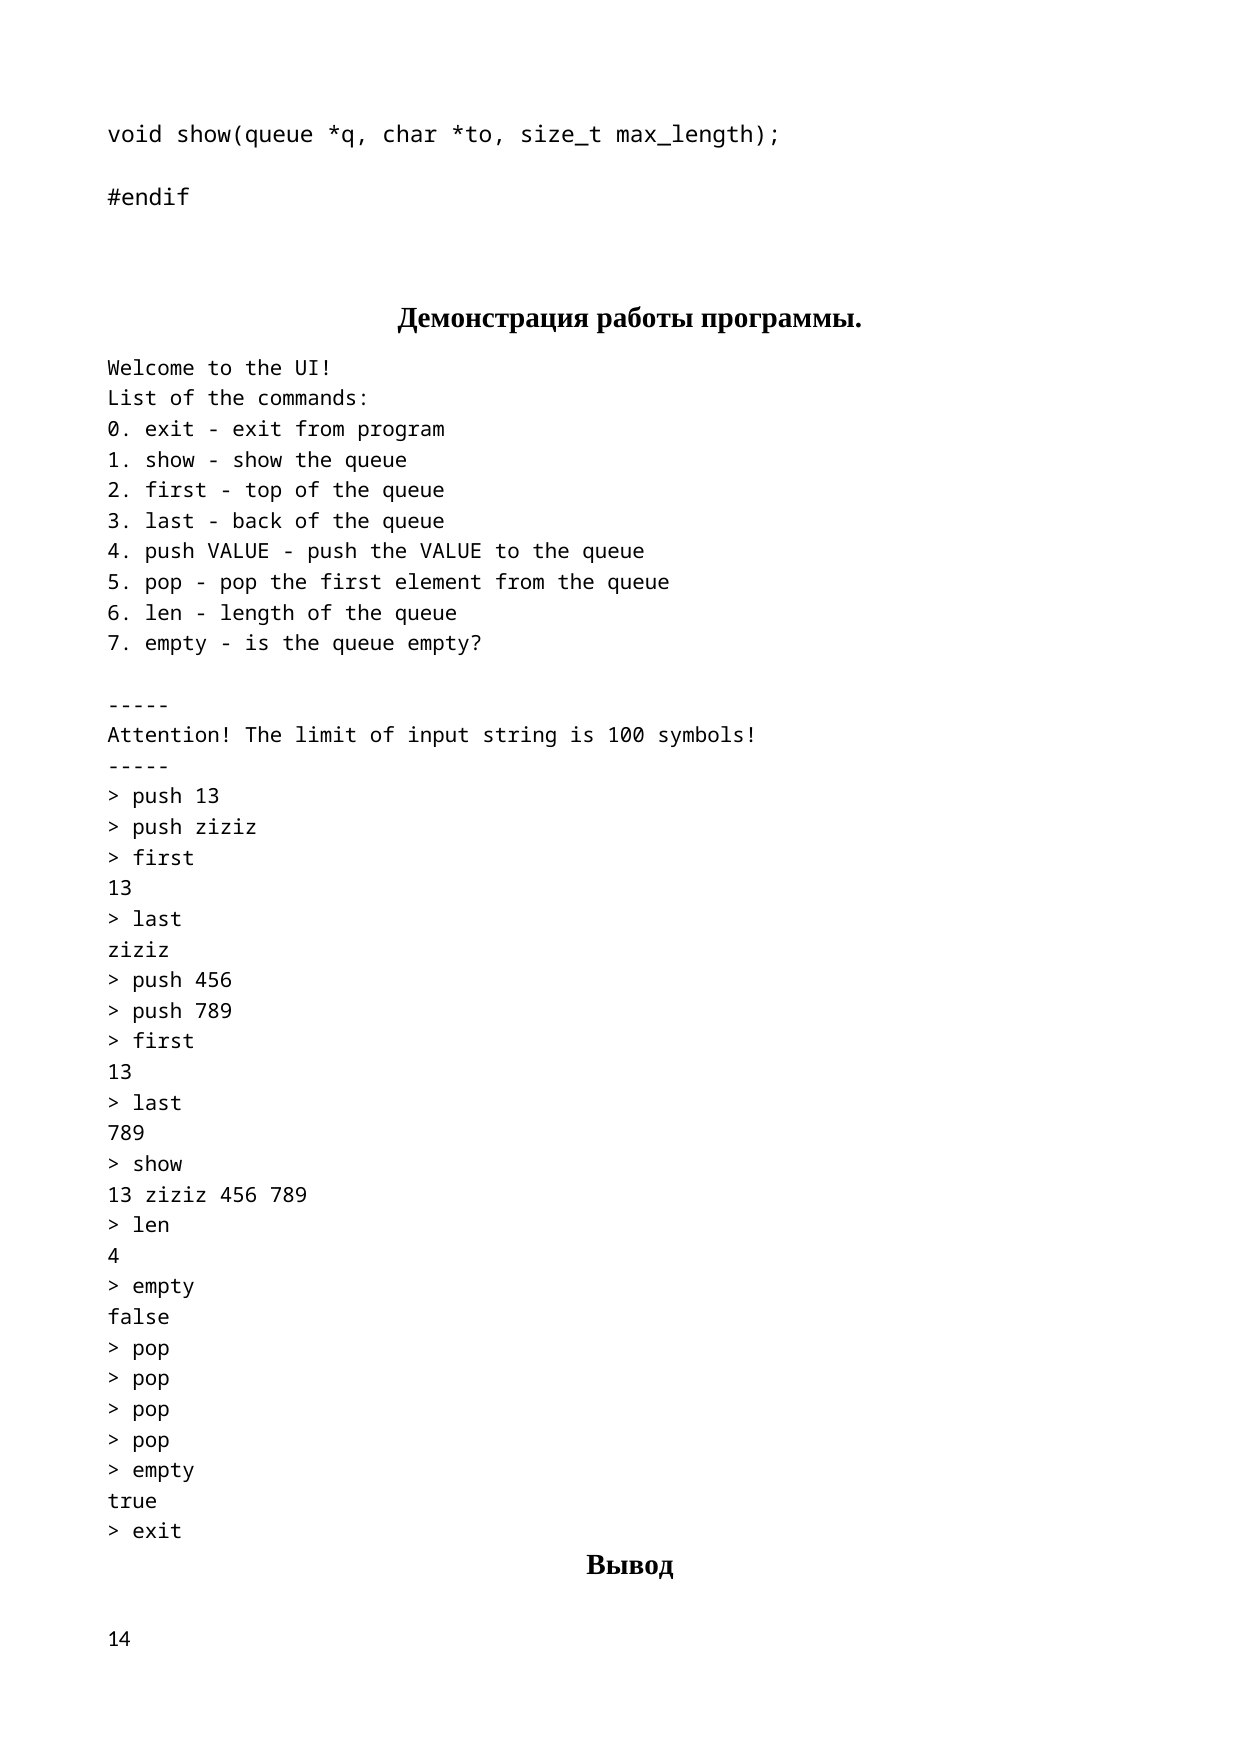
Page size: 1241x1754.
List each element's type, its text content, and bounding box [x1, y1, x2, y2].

text 5. pop - pop the first element from the queue [107, 567, 1153, 596]
text 13 [107, 1057, 1153, 1086]
text > push ziziz [107, 812, 1153, 841]
text 2. first - top of the queue [107, 475, 1153, 504]
text > empty [107, 1455, 1153, 1484]
text > push 789 [107, 996, 1153, 1024]
text Демонстрация работы программы. [107, 300, 1153, 333]
text ----- [107, 690, 1153, 718]
text false [107, 1302, 1153, 1331]
text > last [107, 904, 1153, 932]
text > last [107, 1088, 1153, 1116]
text 789 [107, 1118, 1153, 1147]
text > push 13 [107, 782, 1153, 810]
text > empty [107, 1272, 1153, 1300]
text ----- [107, 751, 1153, 779]
text ziziz [107, 935, 1153, 963]
text > exit [107, 1517, 1153, 1545]
text 6. len - length of the queue [107, 598, 1153, 626]
text 13 ziziz 456 789 [107, 1180, 1153, 1208]
text > first [107, 843, 1153, 871]
text > first [107, 1027, 1153, 1055]
text Welcome to the UI! [107, 353, 1153, 381]
text void show(queue *q, char *to, size_t max_length); [107, 118, 1153, 149]
text > show [107, 1149, 1153, 1177]
text true [107, 1486, 1153, 1514]
text > pop [107, 1394, 1153, 1422]
text > len [107, 1210, 1153, 1239]
text 7. empty - is the queue empty? [107, 628, 1153, 657]
text Attention! The limit of input string is 100 symbols! [107, 720, 1153, 749]
text Вывод [107, 1547, 1153, 1581]
text 4. push VALUE - push the VALUE to the queue [107, 537, 1153, 565]
text 3. last - back of the queue [107, 506, 1153, 534]
text 4 [107, 1241, 1153, 1269]
text > pop [107, 1363, 1153, 1392]
text > pop [107, 1425, 1153, 1453]
text > push 456 [107, 965, 1153, 994]
text 1. show - show the queue [107, 445, 1153, 473]
text 0. exit - exit from program [107, 414, 1153, 442]
text 13 [107, 873, 1153, 902]
text List of the commands: [107, 383, 1153, 412]
text #endif [107, 181, 1153, 212]
text > pop [107, 1333, 1153, 1361]
